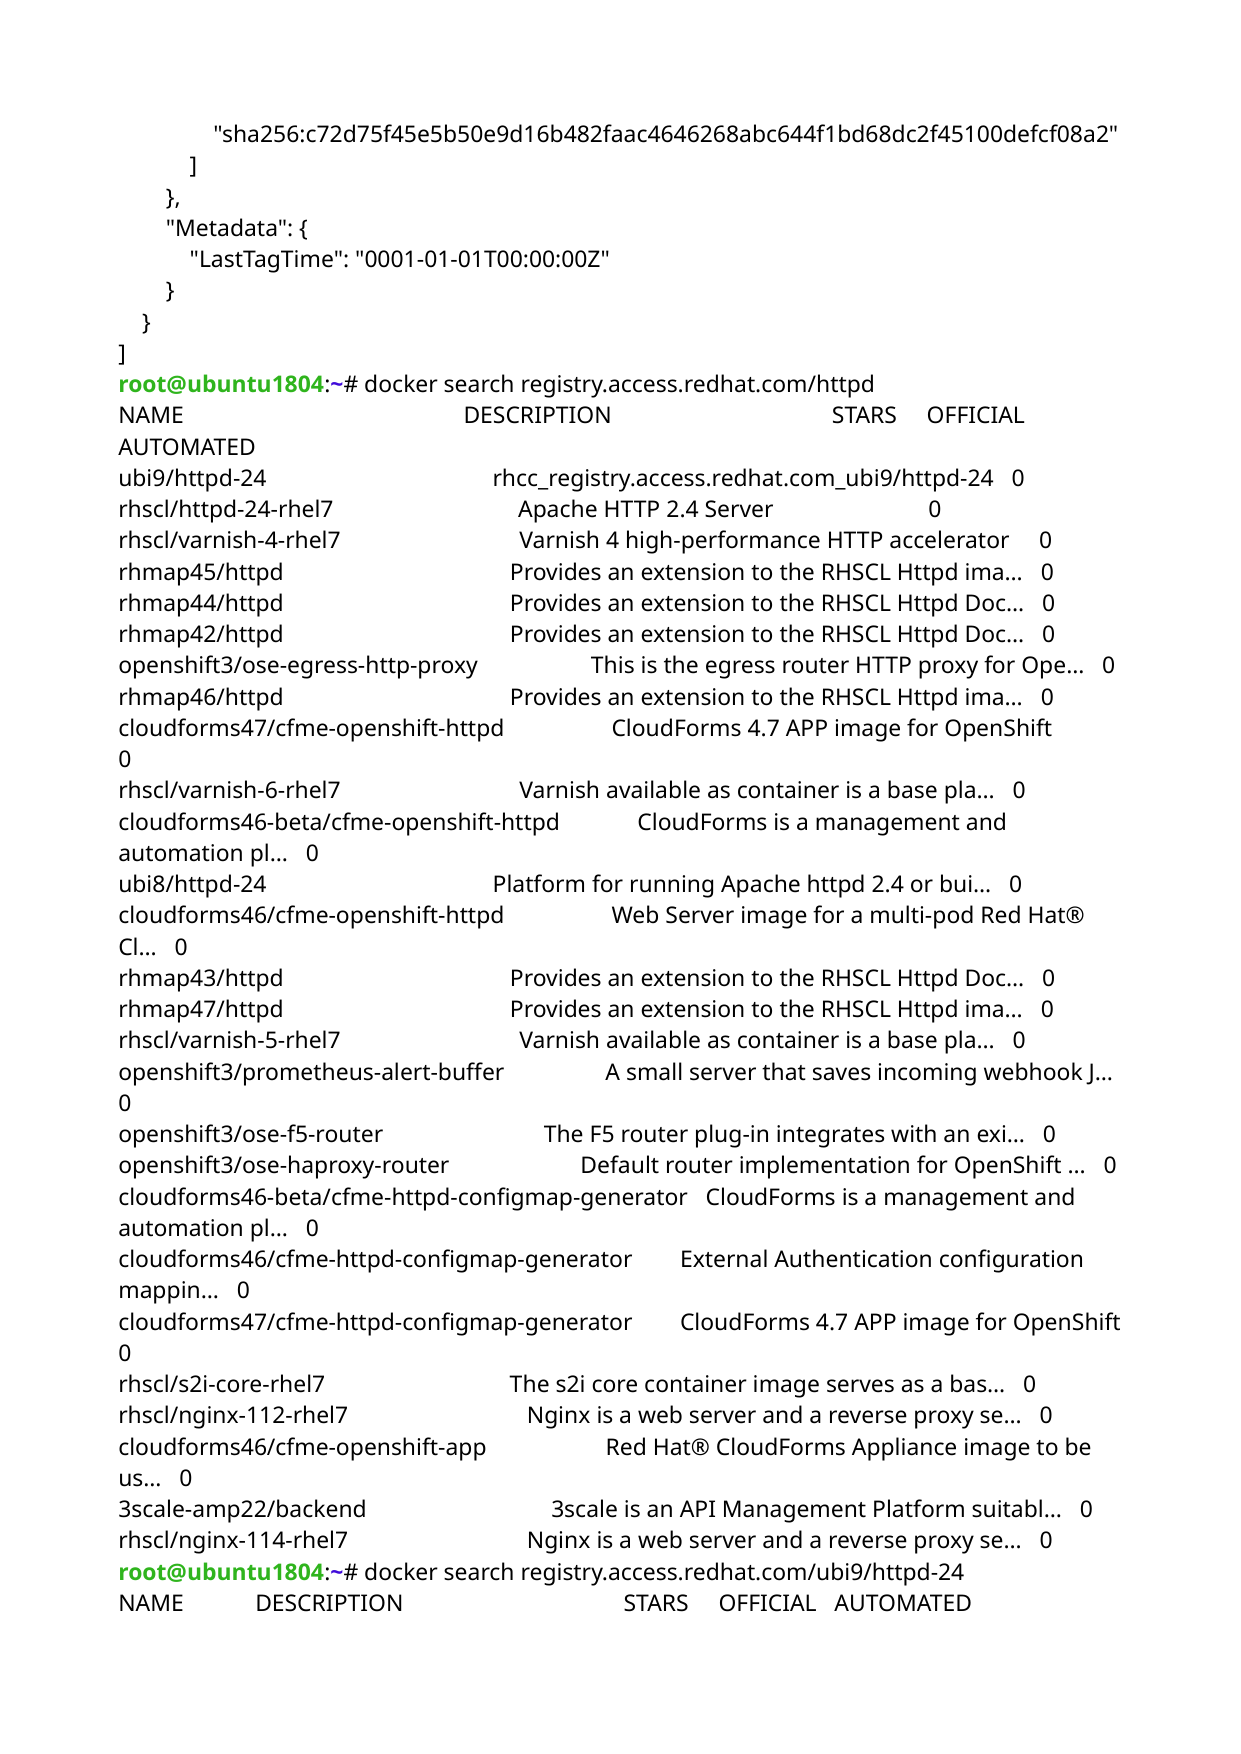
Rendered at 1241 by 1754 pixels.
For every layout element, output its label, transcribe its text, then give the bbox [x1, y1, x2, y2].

text NAME DESCRIPTION STARS OFFICIAL AUTOMATED [118, 1587, 1122, 1618]
text rhscl/nginx-114-rhel7 Nginx is a web server and a reverse proxy se… 0 [118, 1524, 1122, 1556]
text "LastTagTime": "0001-01-01T00:00:00Z" [118, 243, 1122, 274]
text cloudforms46-beta/cfme-httpd-configmap-generator CloudForms is a management and automation pl… 0 [118, 1181, 1122, 1243]
text rhmap46/httpd Provides an extension to the RHSCL Httpd ima… 0 [118, 681, 1122, 712]
text rhmap45/httpd Provides an extension to the RHSCL Httpd ima… 0 [118, 556, 1122, 587]
text root@ubuntu1804:~# docker search registry.access.redhat.com/httpd [118, 368, 1122, 399]
text "Metadata": { [118, 212, 1122, 243]
text rhmap43/httpd Provides an extension to the RHSCL Httpd Doc… 0 [118, 962, 1122, 993]
text 3scale-amp22/backend 3scale is an API Management Platform suitabl… 0 [118, 1493, 1122, 1524]
text ubi9/httpd-24 rhcc_registry.access.redhat.com_ubi9/httpd-24 0 [118, 462, 1122, 493]
text rhscl/s2i-core-rhel7 The s2i core container image serves as a bas… 0 [118, 1368, 1122, 1399]
text rhmap42/httpd Provides an extension to the RHSCL Httpd Doc… 0 [118, 618, 1122, 649]
text rhscl/varnish-4-rhel7 Varnish 4 high-performance HTTP accelerator 0 [118, 524, 1122, 556]
text ] [118, 337, 1122, 368]
text rhscl/httpd-24-rhel7 Apache HTTP 2.4 Server 0 [118, 493, 1122, 524]
text cloudforms47/cfme-httpd-configmap-generator CloudForms 4.7 APP image for OpenShift 0 [118, 1306, 1122, 1368]
text "sha256:c72d75f45e5b50e9d16b482faac4646268abc644f1bd68dc2f45100defcf08a2" [118, 118, 1122, 149]
text rhmap44/httpd Provides an extension to the RHSCL Httpd Doc… 0 [118, 587, 1122, 618]
text openshift3/ose-f5-router The F5 router plug-in integrates with an exi… 0 [118, 1118, 1122, 1149]
text cloudforms46/cfme-httpd-configmap-generator External Authentication configuration mappin… 0 [118, 1243, 1122, 1306]
text cloudforms46/cfme-openshift-app Red Hat® CloudForms Appliance image to be us… 0 [118, 1431, 1122, 1493]
text } [118, 274, 1122, 306]
text }, [118, 181, 1122, 212]
text root@ubuntu1804:~# docker search registry.access.redhat.com/ubi9/httpd-24 [118, 1556, 1122, 1587]
text cloudforms47/cfme-openshift-httpd CloudForms 4.7 APP image for OpenShift 0 [118, 712, 1122, 774]
text rhscl/varnish-5-rhel7 Varnish available as container is a base pla… 0 [118, 1024, 1122, 1056]
text openshift3/ose-egress-http-proxy This is the egress router HTTP proxy for Ope… 0 [118, 649, 1122, 681]
text cloudforms46/cfme-openshift-httpd Web Server image for a multi-pod Red Hat® Cl… 0 [118, 899, 1122, 962]
text NAME DESCRIPTION STARS OFFICIAL AUTOMATED [118, 399, 1122, 462]
text ] [118, 149, 1122, 181]
text cloudforms46-beta/cfme-openshift-httpd CloudForms is a management and automation pl… 0 [118, 806, 1122, 868]
text rhscl/varnish-6-rhel7 Varnish available as container is a base pla… 0 [118, 774, 1122, 806]
text ubi8/httpd-24 Platform for running Apache httpd 2.4 or bui… 0 [118, 868, 1122, 899]
text } [118, 306, 1122, 337]
text rhscl/nginx-112-rhel7 Nginx is a web server and a reverse proxy se… 0 [118, 1399, 1122, 1431]
text openshift3/prometheus-alert-buffer A small server that saves incoming webhook J… 0 [118, 1056, 1122, 1118]
text rhmap47/httpd Provides an extension to the RHSCL Httpd ima… 0 [118, 993, 1122, 1024]
text openshift3/ose-haproxy-router Default router implementation for OpenShift … 0 [118, 1149, 1122, 1181]
